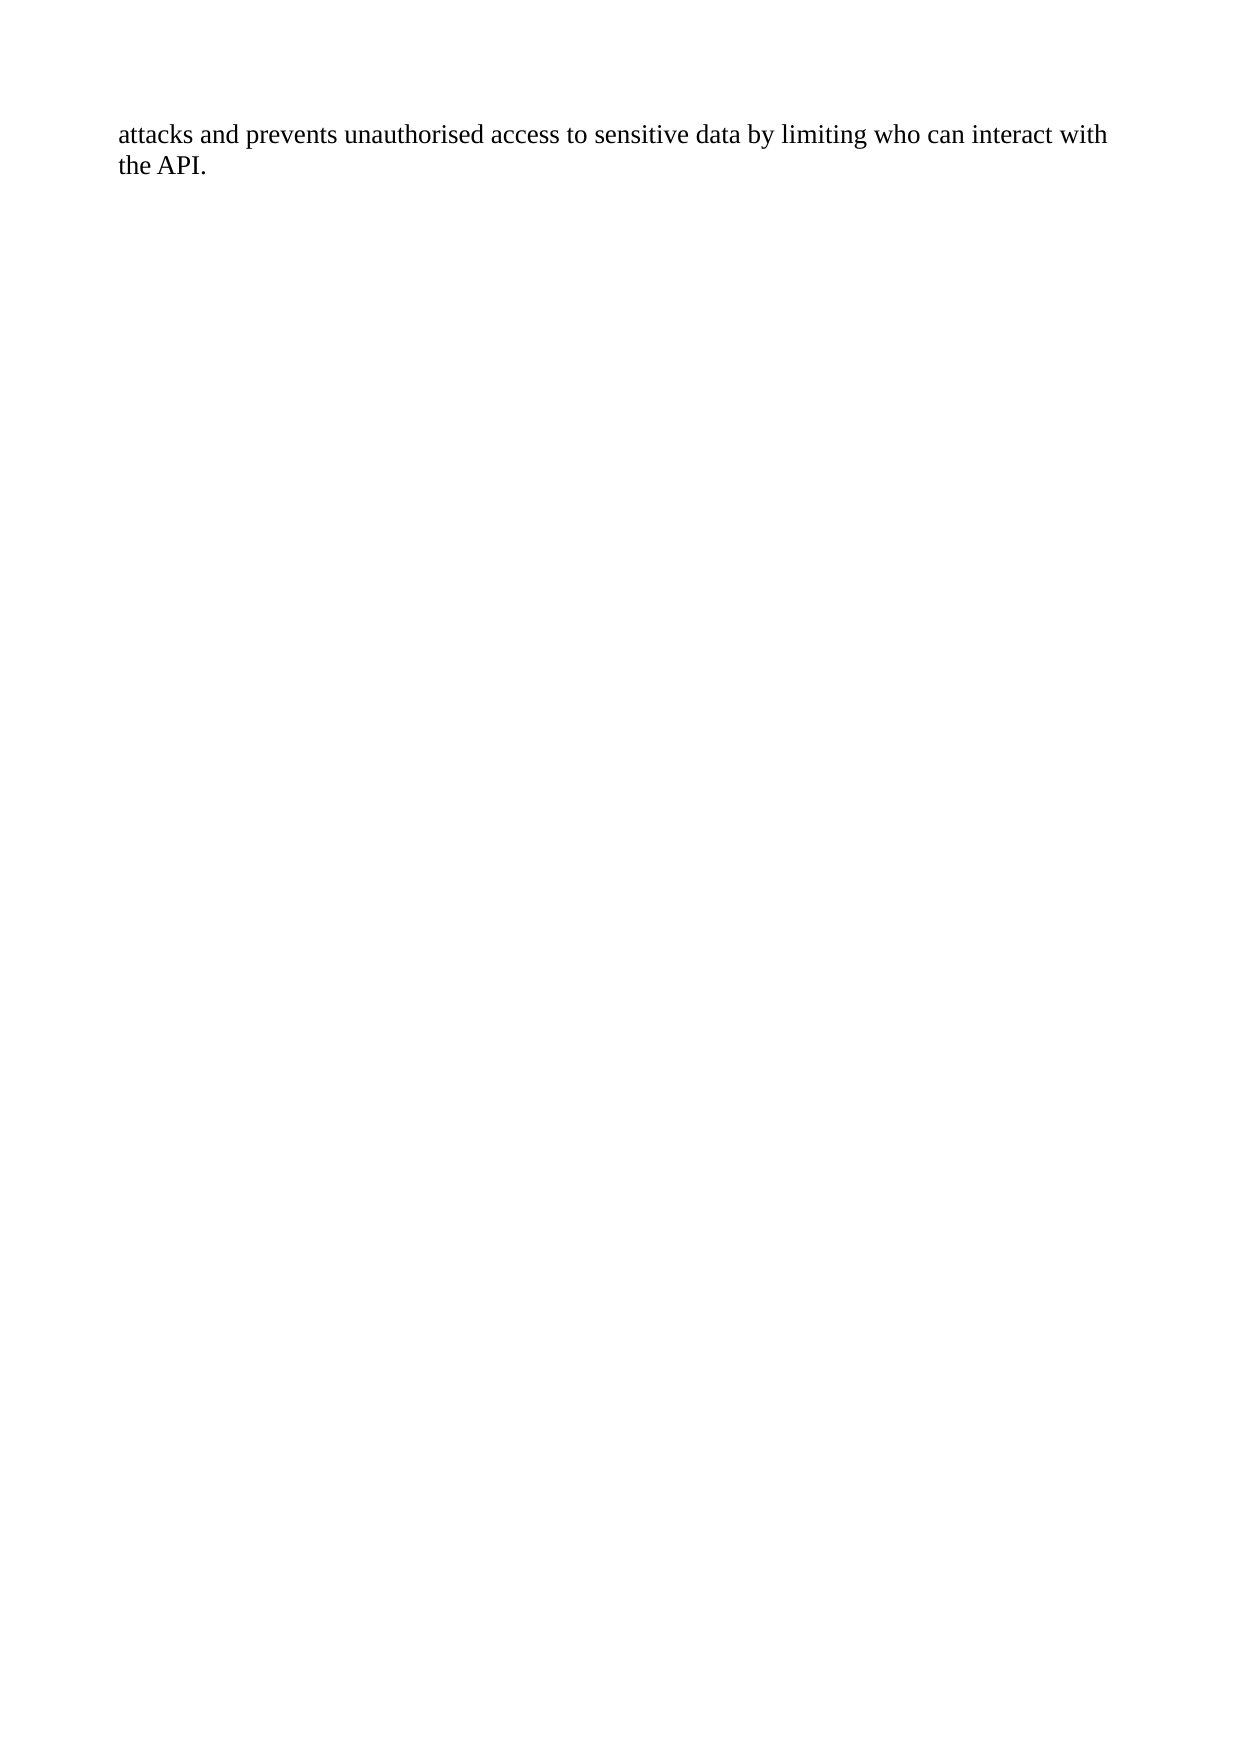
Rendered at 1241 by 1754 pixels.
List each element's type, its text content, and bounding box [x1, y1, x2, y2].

text attacks and prevents unauthorised access to sensitive data by limiting who can interact with the API. [118, 118, 1122, 180]
